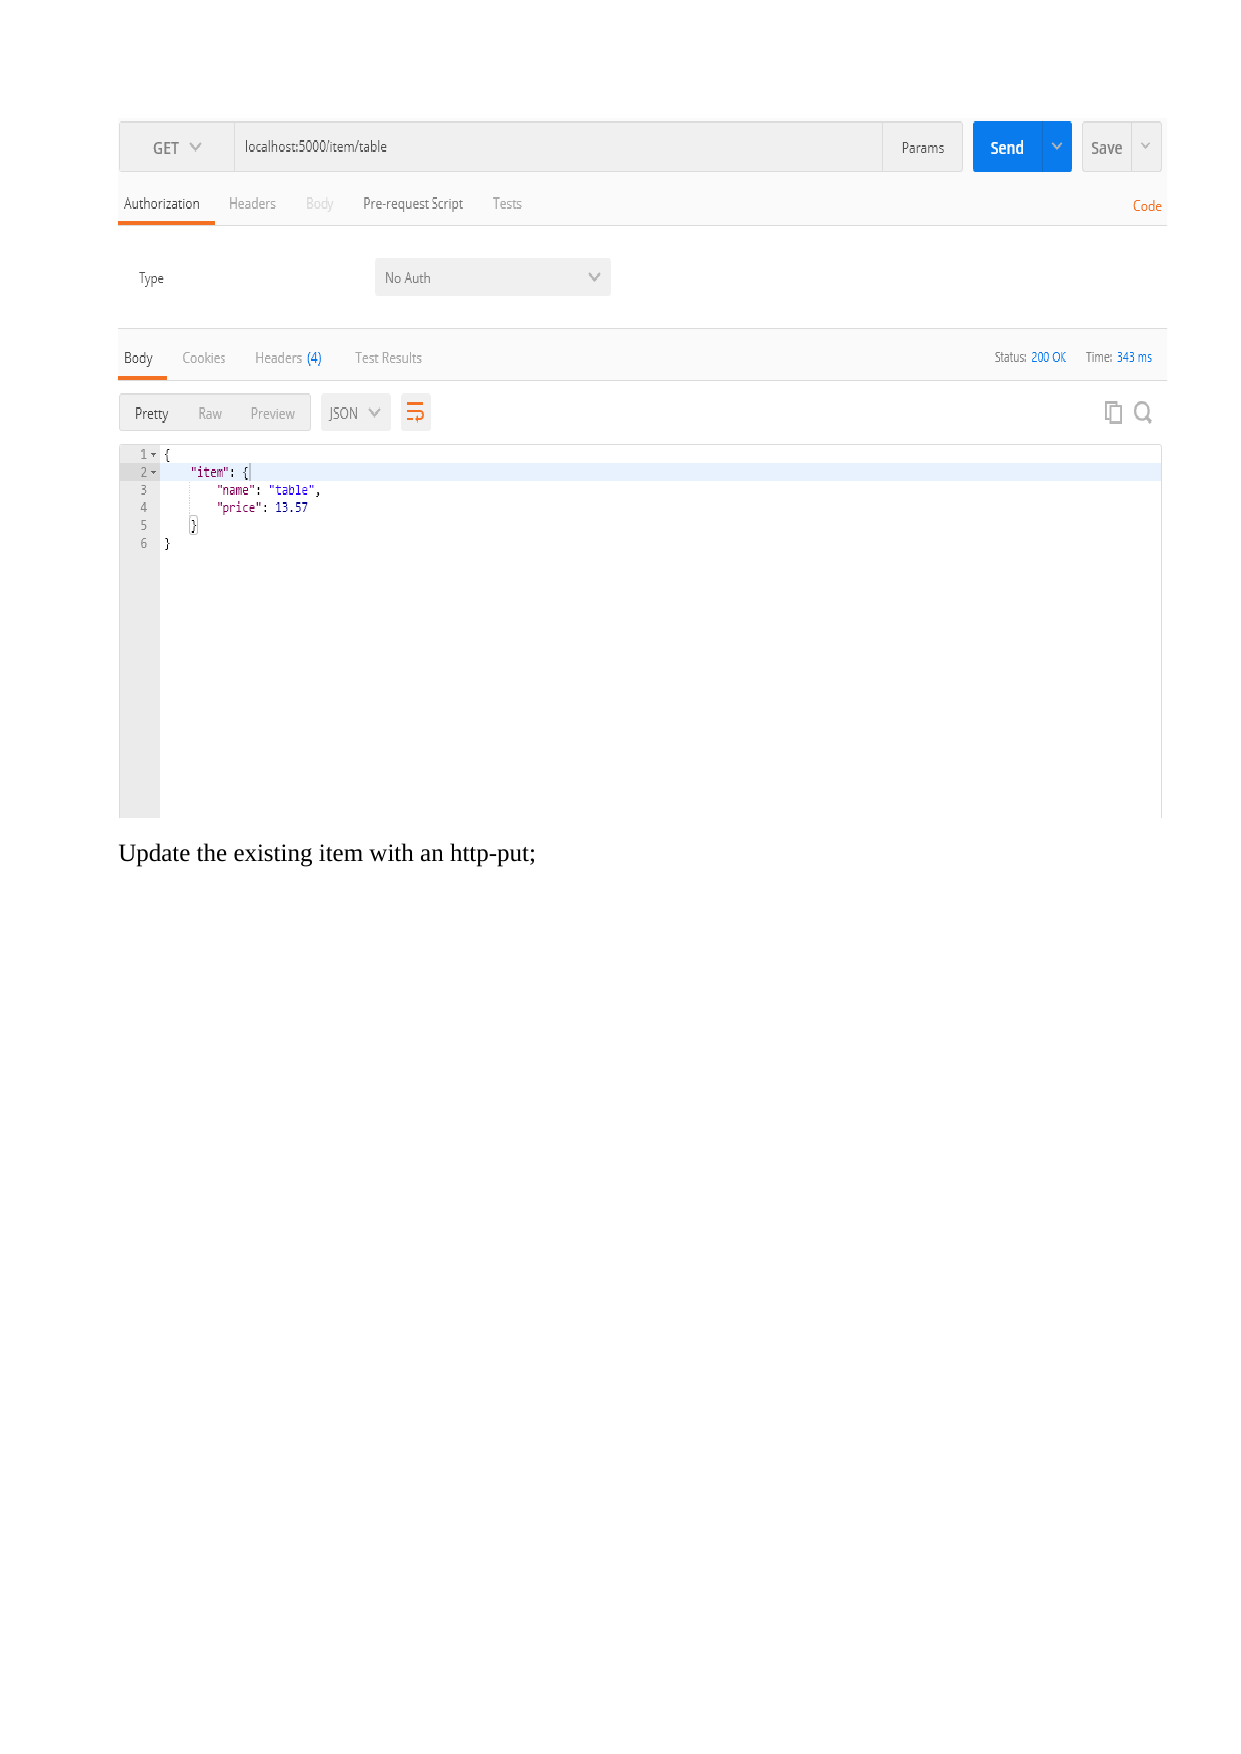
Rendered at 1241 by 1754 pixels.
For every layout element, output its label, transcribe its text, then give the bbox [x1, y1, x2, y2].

picture [118, 118, 1168, 818]
text Update the existing item with an http-put; [118, 838, 1122, 867]
